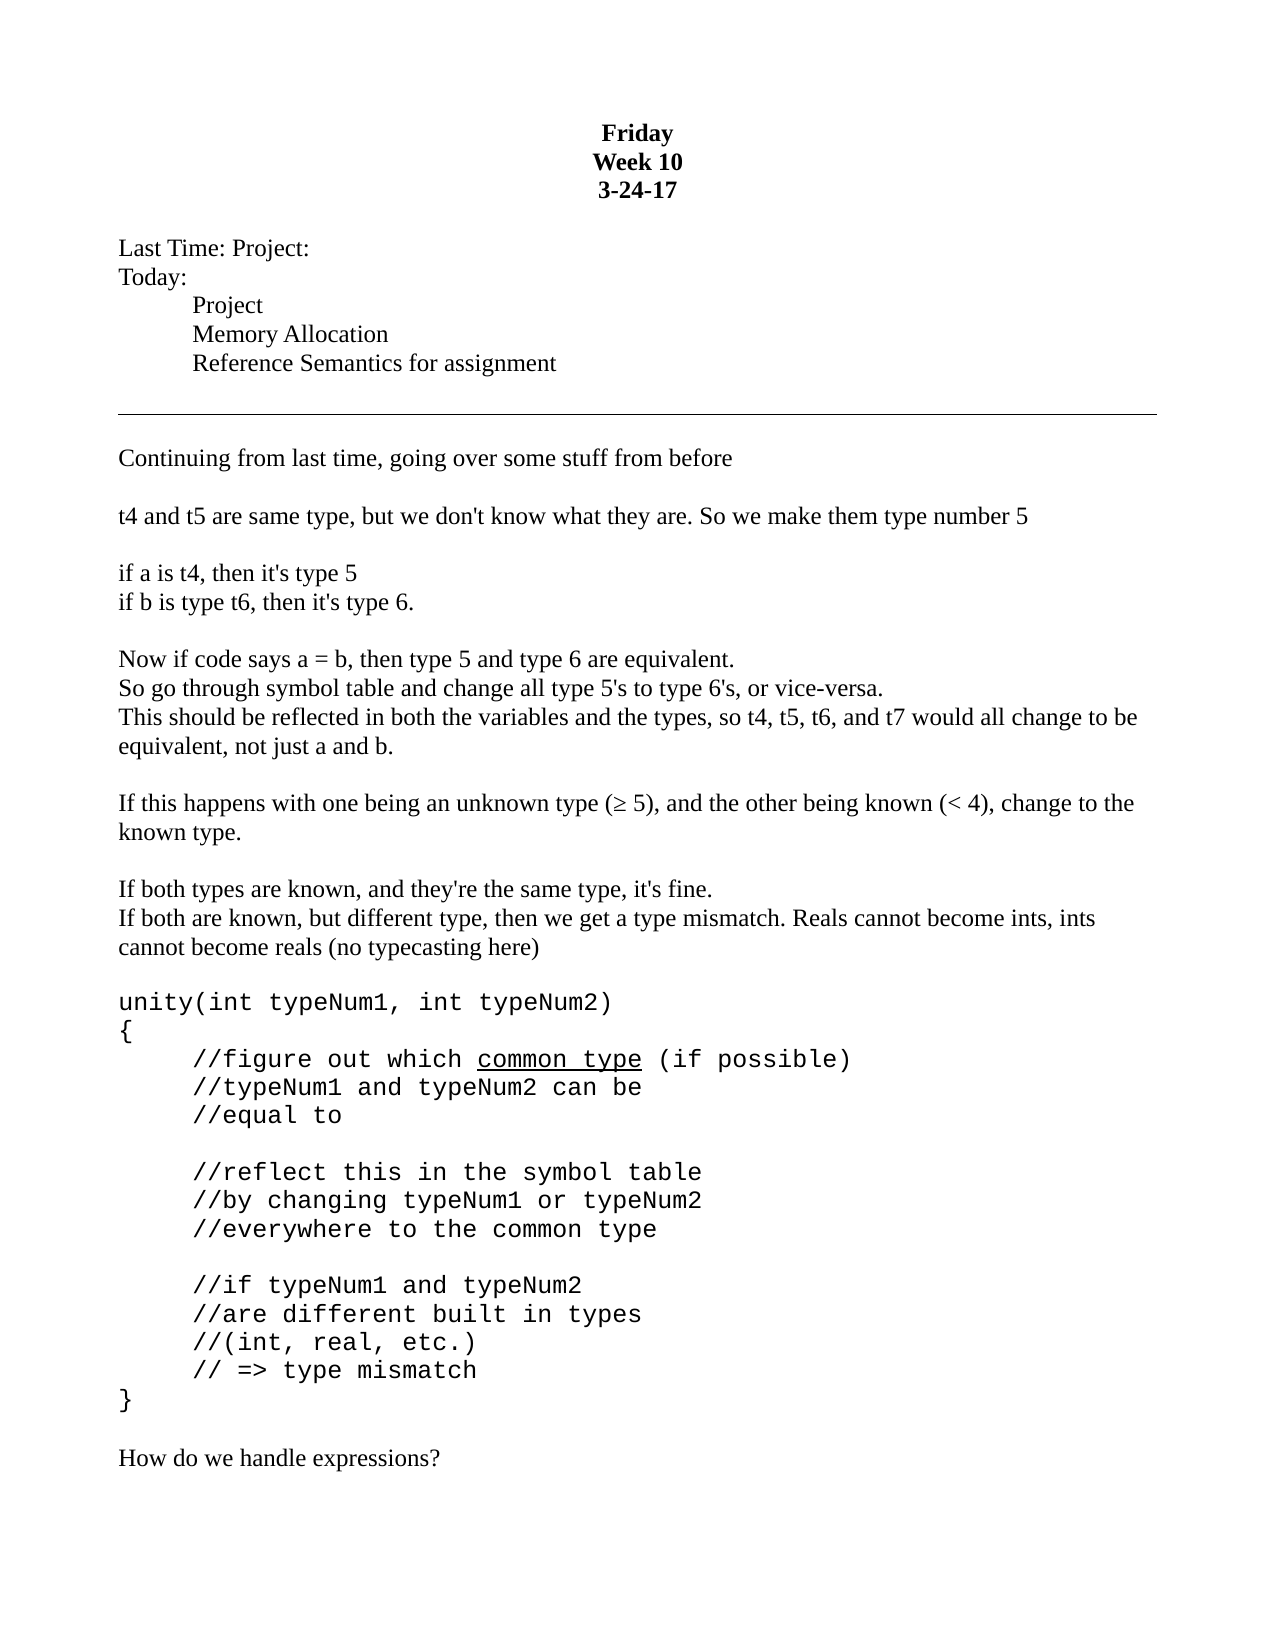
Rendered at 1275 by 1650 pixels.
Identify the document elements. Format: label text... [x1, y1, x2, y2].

text Week 10 [118, 147, 1157, 176]
text //figure out which common type (if possible) [118, 1046, 1157, 1074]
text Reference Semantics for assignment [118, 348, 1157, 377]
text If both types are known, and they're the same type, it's fine. [118, 874, 1157, 903]
text //equal to [118, 1103, 1157, 1131]
text if a is t4, then it's type 5 [118, 558, 1157, 587]
text //(int, real, etc.) [118, 1329, 1157, 1358]
text So go through symbol table and change all type 5's to type 6's, or vice-versa. [118, 673, 1157, 702]
text if b is type t6, then it's type 6. [118, 587, 1157, 616]
text How do we handle expressions? [118, 1443, 1157, 1472]
text Project [118, 291, 1157, 319]
text If both are known, but different type, then we get a type mismatch. Reals cannot become ints, ints cannot become reals (no typecasting here) [118, 903, 1157, 961]
text Memory Allocation [118, 319, 1157, 348]
text //typeNum1 and typeNum2 can be [118, 1074, 1157, 1103]
text This should be reflected in both the variables and the types, so t4, t5, t6, and t7 would all change to be equivalent, not just a and b. [118, 702, 1157, 759]
text //reflect this in the symbol table [118, 1159, 1157, 1188]
text If this happens with one being an unknown type (≥ 5), and the other being known (< 4), change to the known type. [118, 788, 1157, 846]
text //if typeNum1 and typeNum2 [118, 1273, 1157, 1301]
text } [118, 1386, 1157, 1414]
text //by changing typeNum1 or typeNum2 [118, 1188, 1157, 1216]
text Continuing from last time, going over some stuff from before [118, 443, 1157, 472]
text //everywhere to the common type [118, 1216, 1157, 1244]
text Friday [118, 118, 1157, 147]
text Last Time: Project: [118, 233, 1157, 262]
text unity(int typeNum1, int typeNum2) [118, 989, 1157, 1018]
text { [118, 1018, 1157, 1046]
text t4 and t5 are same type, but we don't know what they are. So we make them type number 5 [118, 501, 1157, 529]
text // => type mismatch [118, 1358, 1157, 1386]
text Today: [118, 262, 1157, 291]
text Now if code says a = b, then type 5 and type 6 are equivalent. [118, 644, 1157, 673]
text 3-24-17 [118, 176, 1157, 204]
text //are different built in types [118, 1301, 1157, 1329]
